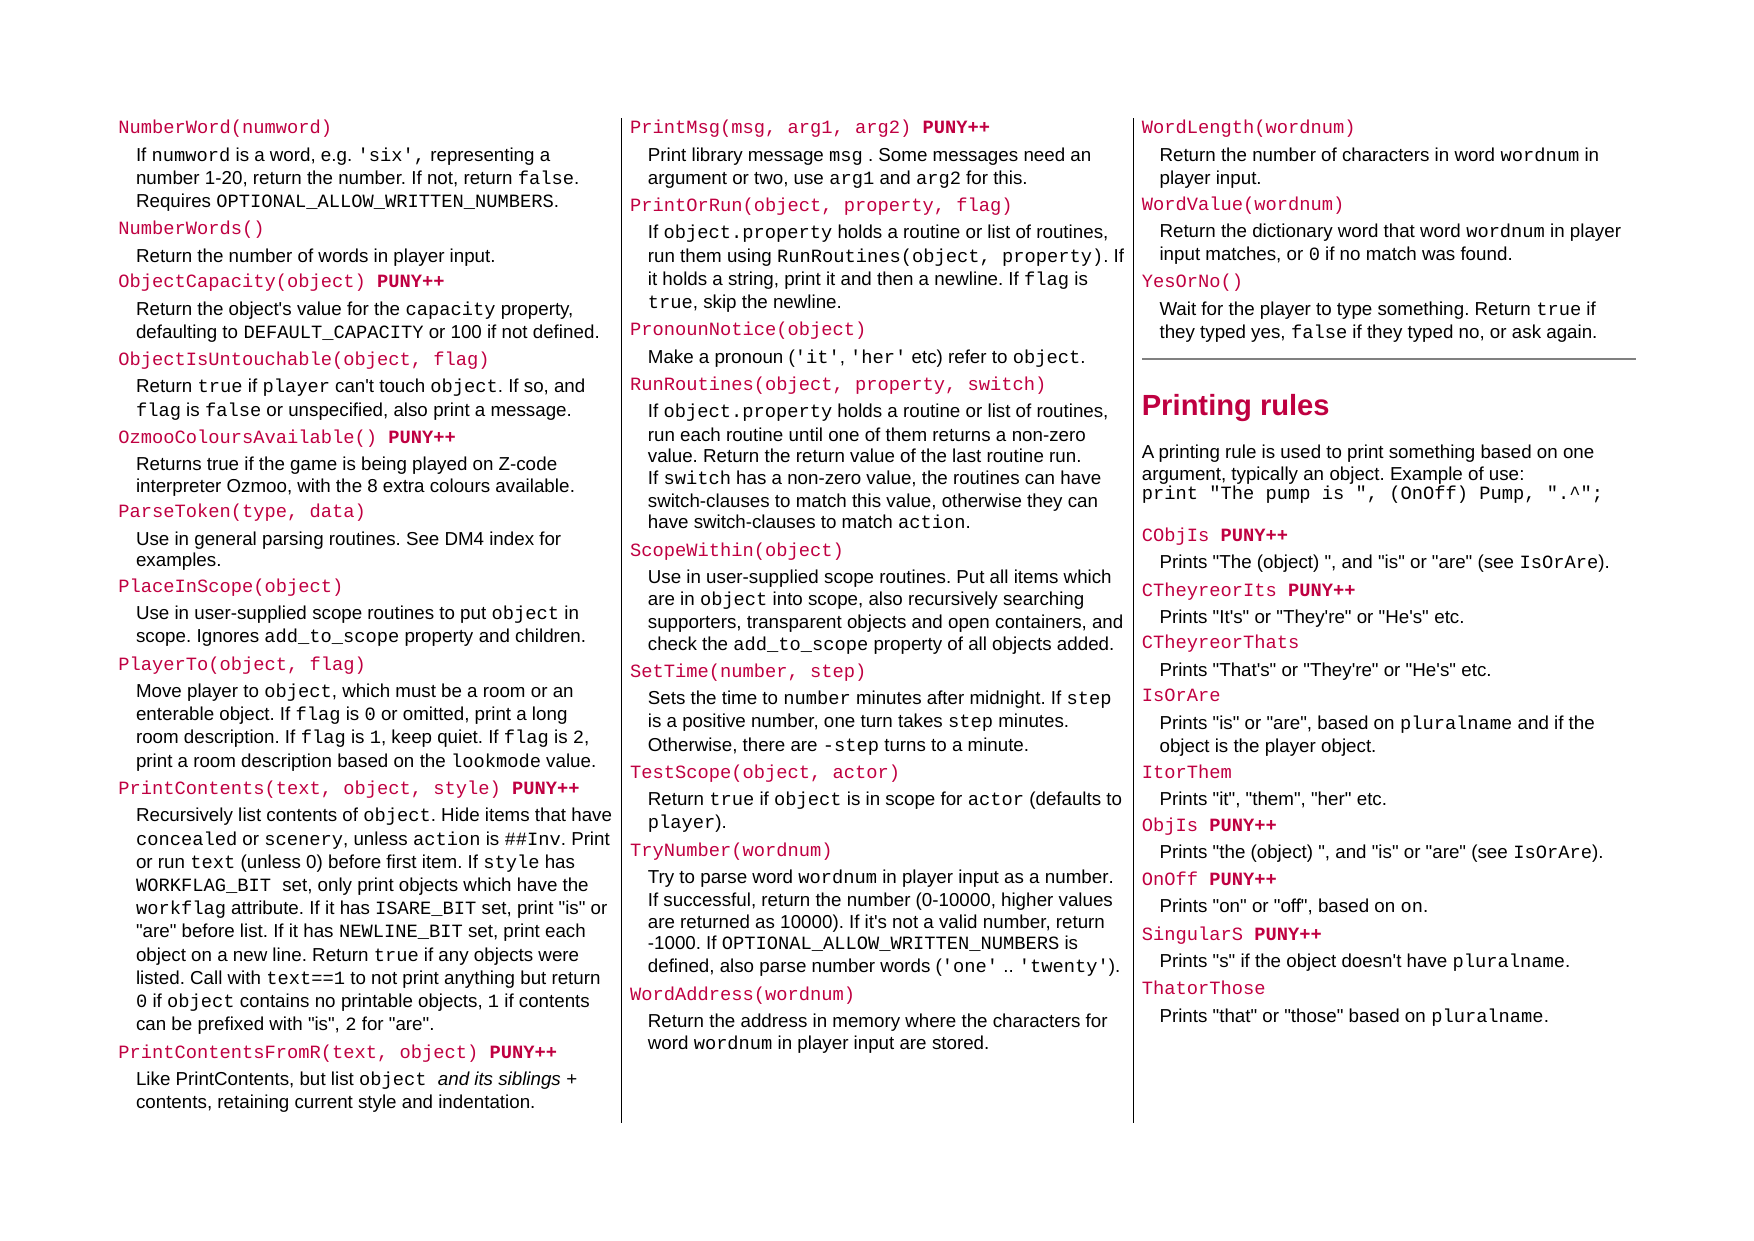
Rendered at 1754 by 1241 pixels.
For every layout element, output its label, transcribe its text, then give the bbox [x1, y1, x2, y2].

subtitle If object.property holds a routine or list of routines, run each routine until one of them returns a non-zero value. Return the return value of the last routine run. If switch has a non-zero value, the routines can have switch-clauses to match this value, otherwise they can have switch-clauses to match action. [648, 400, 1124, 534]
subtitle If numword is a word, e.g. 'six', representing a number 1-20, return the number. If not, return false. Requires OPTIONAL_ALLOW_WRITTEN_NUMBERS. [136, 143, 612, 213]
subtitle Return the address in memory where the characters for word wordnum in player input are stored. [648, 1010, 1124, 1055]
subtitle SingularS PUNY++ [1142, 924, 1636, 946]
subtitle Return the object's value for the capacity property, defaulting to DEFAULT_CAPACITY or 100 if not defined. [136, 297, 612, 344]
subtitle Recursively list contents of object. Hide items that have concealed or scenery, unless action is ##Inv. Print or run text (unless 0) before first item. If style has WORKFLAG_BIT set, only print objects which have the workflag attribute. If it has ISARE_BIT set, print "is" or "are" before list. If it has NEWLINE_BIT set, print each object on a new line. Return true if any objects were listed. Call with text==1 to not print anything but return 0 if object contains no printable objects, 1 if contents can be prefixed with "is", 2 for "are". [136, 804, 612, 1036]
subtitle Like PrintContents, but list object and its siblings + contents, retaining current style and indentation. [136, 1068, 612, 1113]
subtitle PrintContentsFromR(text, object) PUNY++ [118, 1042, 612, 1064]
subtitle Make a pronoun ('it', 'her' etc) refer to object. [648, 346, 1124, 369]
subtitle ObjectIsUntouchable(object, flag) [118, 350, 612, 371]
subtitle Prints "The (object) ", and "is" or "are" (see IsOrAre). [1159, 551, 1636, 574]
subtitle OzmooColoursAvailable() PUNY++ [118, 428, 612, 449]
subtitle ScopeWithin(object) [630, 541, 1124, 562]
subtitle Prints "That's" or "They're" or "He's" etc. [1159, 659, 1636, 680]
subtitle Return the number of words in player input. [136, 244, 612, 266]
subtitle Prints "s" if the object doesn't have pluralname. [1159, 950, 1636, 973]
subtitle YesOrNo() [1142, 272, 1636, 293]
subtitle ItorThem [1142, 762, 1636, 784]
subtitle WordLength(wordnum) [1142, 118, 1636, 139]
subtitle If object.property holds a routine or list of routines, run them using RunRoutines(object, property). If it holds a string, print it and then a newline. If flag is true, skip the newline. [648, 221, 1124, 314]
subtitle ObjectCapacity(object) PUNY++ [118, 272, 612, 293]
subtitle WordValue(wordnum) [1142, 194, 1636, 216]
subtitle Use in user-supplied scope routines to put object in scope. Ignores add_to_scope property and children. [136, 602, 612, 648]
subtitle TryNumber(wordnum) [630, 840, 1124, 862]
subtitle Prints "that" or "those" based on pluralname. [1159, 1004, 1636, 1028]
subtitle NumberWord(numword) [118, 118, 612, 139]
subtitle IsOrAre [1142, 686, 1636, 707]
subtitle ParseToken(type, data) [118, 502, 612, 523]
subtitle CTheyreorThats [1142, 633, 1636, 654]
subtitle PrintContents(text, object, style) PUNY++ [118, 779, 612, 800]
subtitle TestScope(object, actor) [630, 762, 1124, 784]
subtitle ObjIs PUNY++ [1142, 815, 1636, 837]
subtitle PrintOrRun(object, property, flag) [630, 196, 1124, 217]
subtitle PlaceInScope(object) [118, 577, 612, 598]
subtitle Prints "is" or "are", based on pluralname and if the object is the player object. [1159, 712, 1636, 756]
subtitle RunRoutines(object, property, switch) [630, 375, 1124, 396]
subtitle CTheyreorIts PUNY++ [1142, 580, 1636, 602]
subtitle Use in user-supplied scope routines. Put all items which are in object into scope, also recursively searching supporters, transparent objects and open containers, and check the add_to_scope property of all objects added. [648, 566, 1124, 656]
subtitle Printing rules [1142, 388, 1636, 422]
subtitle Try to parse word wordnum in player input as a number. If successful, return the number (0-10000, higher values are returned as 10000). If it's not a valid number, return -1000. If OPTIONAL_ALLOW_WRITTEN_NUMBERS is defined, also parse number words ('one' .. 'twenty'). [648, 866, 1124, 978]
subtitle Use in general parsing routines. See DM4 index for examples. [136, 528, 612, 571]
subtitle Prints "on" or "off", based on on. [1159, 895, 1636, 918]
subtitle Prints "it", "them", "her" etc. [1159, 788, 1636, 809]
subtitle OnOff PUNY++ [1142, 870, 1636, 891]
subtitle WordAddress(wordnum) [630, 984, 1124, 1006]
subtitle NumberWords() [118, 219, 612, 240]
subtitle SetTime(number, step) [630, 661, 1124, 683]
subtitle PlayerTo(object, flag) [118, 654, 612, 676]
subtitle Prints "the (object) ", and "is" or "are" (see IsOrAre). [1159, 841, 1636, 864]
subtitle PrintMsg(msg, arg1, arg2) PUNY++ [630, 118, 1124, 139]
subtitle Return the dictionary word that word wordnum in player input matches, or 0 if no match was found. [1159, 220, 1636, 266]
subtitle Return true if player can't touch object. If so, and flag is false or unspecified, also print a message. [136, 375, 612, 422]
subtitle ThatorThose [1142, 979, 1636, 1000]
subtitle Move player to object, which must be a room or an enterable object. If flag is 0 or omitted, print a long room description. If flag is 1, keep quiet. If flag is 2, print a room description based on the lookmode value. [136, 680, 612, 773]
subtitle Returns true if the game is being played on Z-code interpreter Ozmoo, with the 8 extra colours available. [136, 453, 612, 496]
subtitle Return true if object is in scope for actor (defaults to player). [648, 788, 1124, 834]
subtitle Sets the time to number minutes after midnight. If step is a positive number, one turn takes step minutes. Otherwise, there are -step turns to a minute. [648, 687, 1124, 757]
subtitle Wait for the player to type something. Return true if they typed yes, false if they typed no, or ask again. [1159, 297, 1636, 344]
subtitle Return the number of characters in word wordnum in player input. [1159, 143, 1636, 188]
text A printing rule is used to print something based on one argument, typically an object. Example of use: print "The pump is ", (OnOff) Pump, ".^"; [1142, 441, 1636, 505]
subtitle Prints "It's" or "They're" or "He's" etc. [1159, 606, 1636, 627]
subtitle Print library message msg . Some messages need an argument or two, use arg1 and arg2 for this. [648, 143, 1124, 190]
subtitle PronounNotice(object) [630, 320, 1124, 341]
subtitle CObjIs PUNY++ [1142, 526, 1636, 547]
